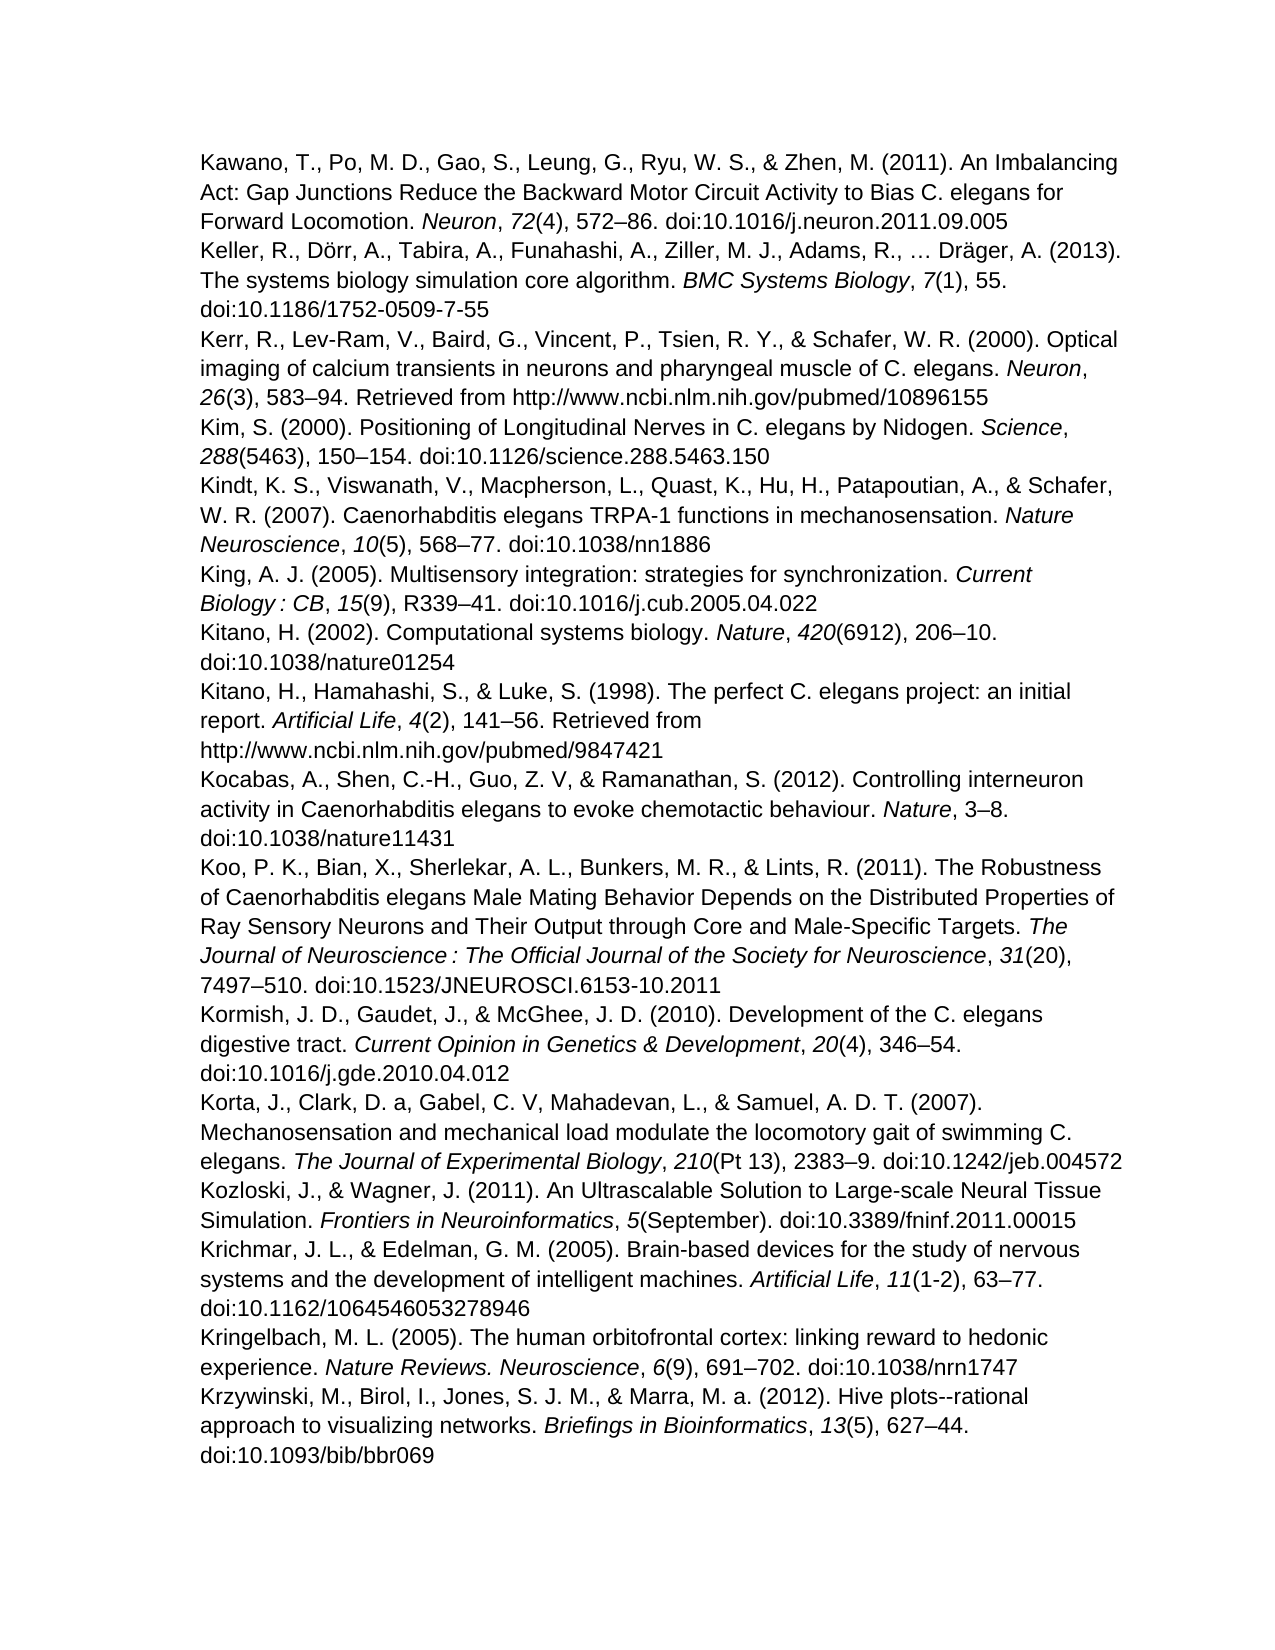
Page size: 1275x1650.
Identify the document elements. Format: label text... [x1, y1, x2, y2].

text Kocabas, A., Shen, C.-H., Guo, Z. V, & Ramanathan, S. (2012). Controlling interneuron activity in Caenorhabditis elegans to evoke chemotactic behaviour. Nature, 3–8. doi:10.1038/nature11431 [200, 767, 1125, 851]
text Koo, P. K., Bian, X., Sherlekar, A. L., Bunkers, M. R., & Lints, R. (2011). The Robustness of Caenorhabditis elegans Male Mating Behavior Depends on the Distributed Properties of Ray Sensory Neurons and Their Output through Core and Male-Specific Targets. The Journal of Neuroscience : The Official Journal of the Society for Neuroscience, 31(20), 7497–510. doi:10.1523/JNEUROSCI.6153-10.2011 [200, 855, 1125, 998]
text Krichmar, J. L., & Edelman, G. M. (2005). Brain-based devices for the study of nervous systems and the development of intelligent machines. Artificial Life, 11(1-2), 63–77. doi:10.1162/1064546053278946 [200, 1237, 1125, 1321]
text Korta, J., Clark, D. a, Gabel, C. V, Mahadevan, L., & Samuel, A. D. T. (2007). Mechanosensation and mechanical load modulate the locomotory gait of swimming C. elegans. The Journal of Experimental Biology, 210(Pt 13), 2383–9. doi:10.1242/jeb.004572 [200, 1090, 1125, 1174]
text Kitano, H. (2002). Computational systems biology. Nature, 420(6912), 206–10. doi:10.1038/nature01254 [200, 620, 1125, 675]
text Keller, R., Dörr, A., Tabira, A., Funahashi, A., Ziller, M. J., Adams, R., … Dräger, A. (2013). The systems biology simulation core algorithm. BMC Systems Biology, 7(1), 55. doi:10.1186/1752-0509-7-55 [200, 238, 1125, 322]
text Kawano, T., Po, M. D., Gao, S., Leung, G., Ryu, W. S., & Zhen, M. (2011). An Imbalancing Act: Gap Junctions Reduce the Backward Motor Circuit Activity to Bias C. elegans for Forward Locomotion. Neuron, 72(4), 572–86. doi:10.1016/j.neuron.2011.09.005 [200, 150, 1125, 234]
text Kozloski, J., & Wagner, J. (2011). An Ultrascalable Solution to Large-scale Neural Tissue Simulation. Frontiers in Neuroinformatics, 5(September). doi:10.3389/fninf.2011.00015 [200, 1178, 1125, 1233]
text Kormish, J. D., Gaudet, J., & McGhee, J. D. (2010). Development of the C. elegans digestive tract. Current Opinion in Genetics & Development, 20(4), 346–54. doi:10.1016/j.gde.2010.04.012 [200, 1002, 1125, 1086]
text Kerr, R., Lev-Ram, V., Baird, G., Vincent, P., Tsien, R. Y., & Schafer, W. R. (2000). Optical imaging of calcium transients in neurons and pharyngeal muscle of C. elegans. Neuron, 26(3), 583–94. Retrieved from http://www.ncbi.nlm.nih.gov/pubmed/10896155 [200, 326, 1125, 411]
text Kim, S. (2000). Positioning of Longitudinal Nerves in C. elegans by Nidogen. Science, 288(5463), 150–154. doi:10.1126/science.288.5463.150 [200, 414, 1125, 469]
text Kindt, K. S., Viswanath, V., Macpherson, L., Quast, K., Hu, H., Patapoutian, A., & Schafer, W. R. (2007). Caenorhabditis elegans TRPA-1 functions in mechanosensation. Nature Neuroscience, 10(5), 568–77. doi:10.1038/nn1886 [200, 473, 1125, 557]
text Kringelbach, M. L. (2005). The human orbitofrontal cortex: linking reward to hedonic experience. Nature Reviews. Neuroscience, 6(9), 691–702. doi:10.1038/nrn1747 [200, 1325, 1125, 1380]
text King, A. J. (2005). Multisensory integration: strategies for synchronization. Current Biology : CB, 15(9), R339–41. doi:10.1016/j.cub.2005.04.022 [200, 561, 1125, 616]
text Kitano, H., Hamahashi, S., & Luke, S. (1998). The perfect C. elegans project: an initial report. Artificial Life, 4(2), 141–56. Retrieved from http://www.ncbi.nlm.nih.gov/pubmed/9847421 [200, 679, 1125, 763]
text Krzywinski, M., Birol, I., Jones, S. J. M., & Marra, M. a. (2012). Hive plots--rational approach to visualizing networks. Briefings in Bioinformatics, 13(5), 627–44. doi:10.1093/bib/bbr069 [200, 1384, 1125, 1468]
